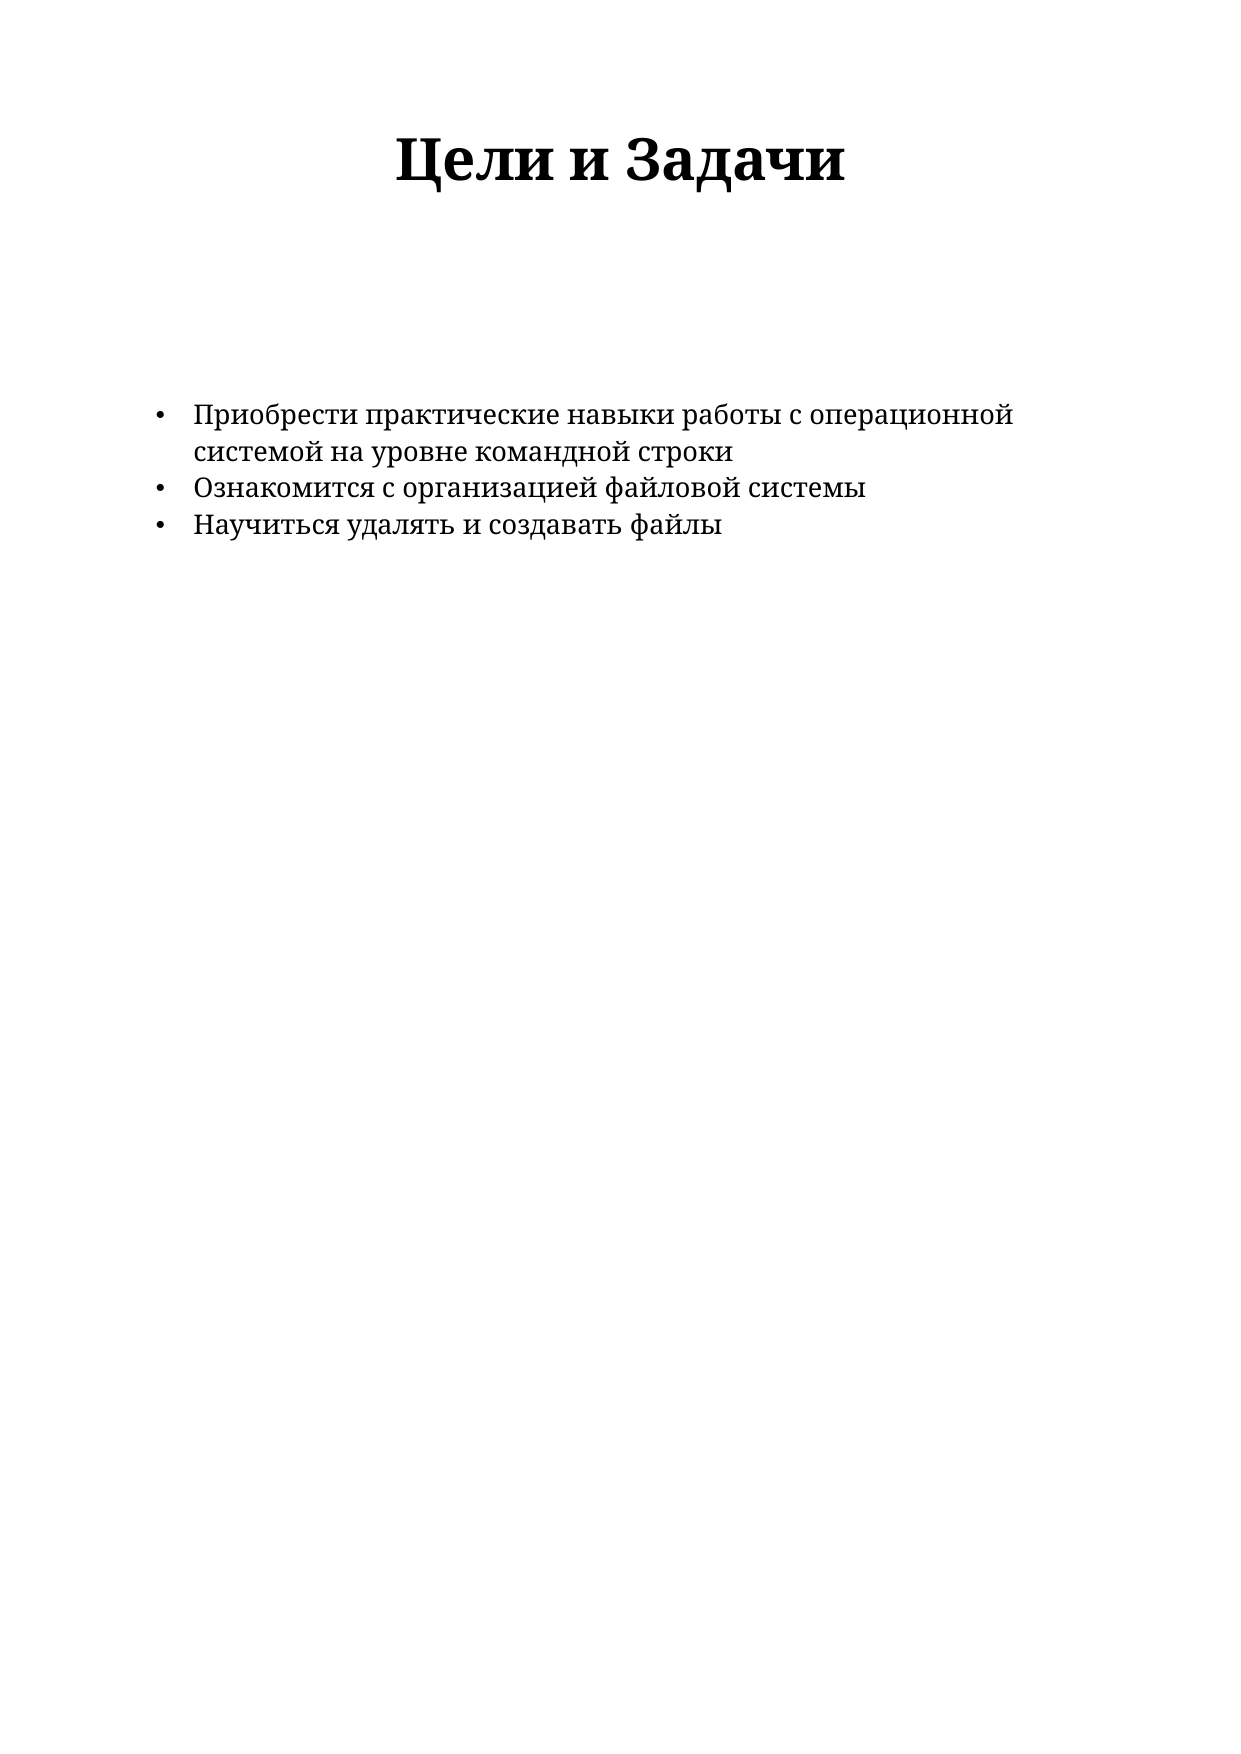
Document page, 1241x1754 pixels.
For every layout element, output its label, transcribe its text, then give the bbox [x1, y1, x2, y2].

list Приобрести практические навыки работы с операционной системой на уровне командной строки [156, 395, 1122, 469]
title Цели и Задачи [118, 118, 1122, 198]
list Научиться удалять и создавать файлы [156, 506, 1122, 543]
list Ознакомится с организацией файловой системы [156, 469, 1122, 506]
